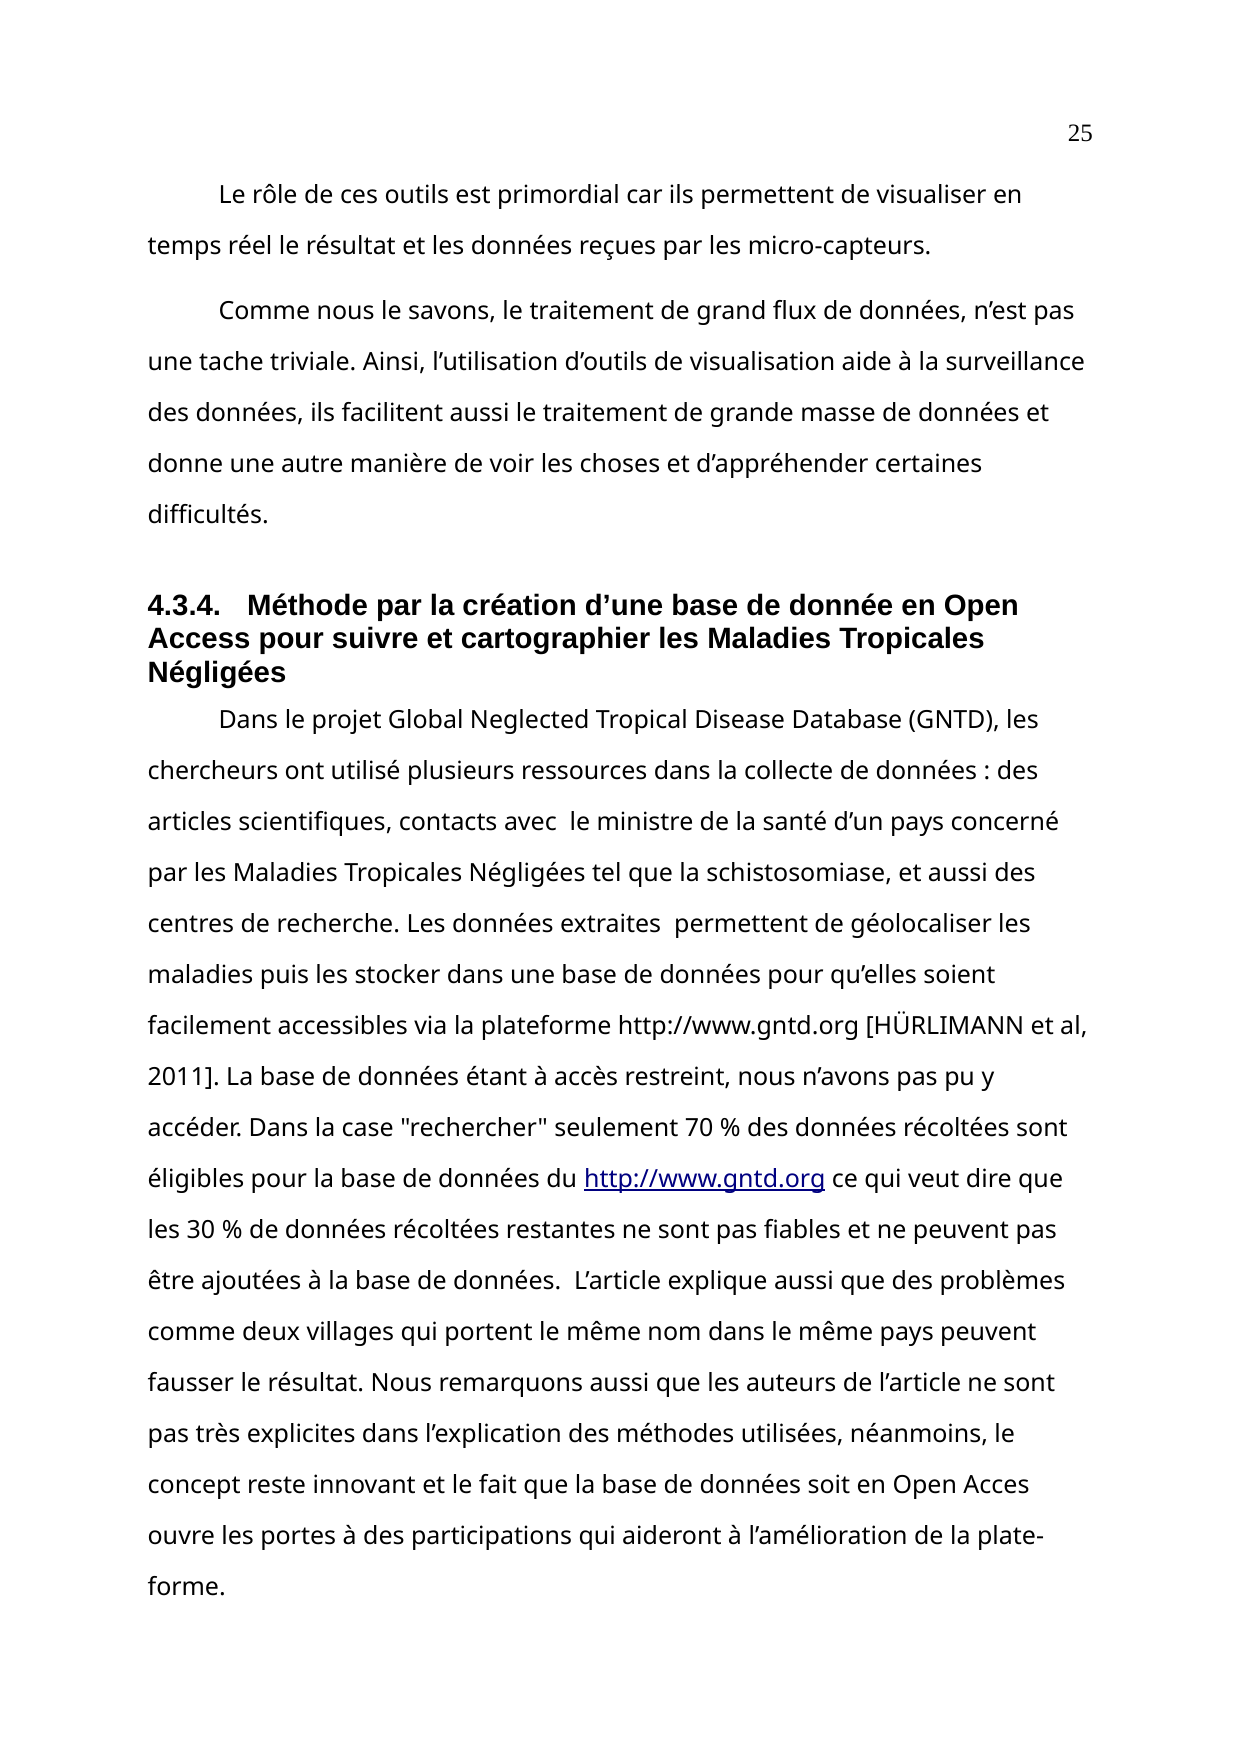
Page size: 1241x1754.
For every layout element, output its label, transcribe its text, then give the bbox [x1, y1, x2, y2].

text Comme nous le savons, le traitement de grand flux de données, n’est pas une tache triviale. Ainsi, l’utilisation d’outils de visualisation aide à la surveillance des données, ils facilitent aussi le traitement de grande masse de données et donne une autre manière de voir les choses et d’appréhender certaines difficultés. [147, 293, 1092, 531]
text Dans le projet Global Neglected Tropical Disease Database (GNTD), les chercheurs ont utilisé plusieurs ressources dans la collecte de données : des articles scientifiques, contacts avec le ministre de la santé d’un pays concerné par les Maladies Tropicales Négligées tel que la schistosomiase, et aussi des centres de recherche. Les données extraites permettent de géolocaliser les maladies puis les stocker dans une base de données pour qu’elles soient facilement accessibles via la plateforme http://www.gntd.org [HÜRLIMANN et al, 2011]. La base de données étant à accès restreint, nous n’avons pas pu y accéder. Dans la case "rechercher" seulement 70 % des données récoltées sont éligibles pour la base de données du http://www.gntd.org ce qui veut dire que les 30 % de données récoltées restantes ne sont pas fiables et ne peuvent pas être ajoutées à la base de données. L’article explique aussi que des problèmes comme deux villages qui portent le même nom dans le même pays peuvent fausser le résultat. Nous remarquons aussi que les auteurs de l’article ne sont pas très explicites dans l’explication des méthodes utilisées, néanmoins, le concept reste innovant et le fait que la base de données soit en Open Acces ouvre les portes à des participations qui aideront à l’amélioration de la plate-forme. [147, 701, 1092, 1603]
text Le rôle de ces outils est primordial car ils permettent de visualiser en temps réel le résultat et les données reçues par les micro-capteurs. [147, 176, 1092, 261]
subtitle Méthode par la création d’une base de donnée en Open Access pour suivre et cartographier les Maladies Tropicales Négligées [147, 588, 1092, 689]
